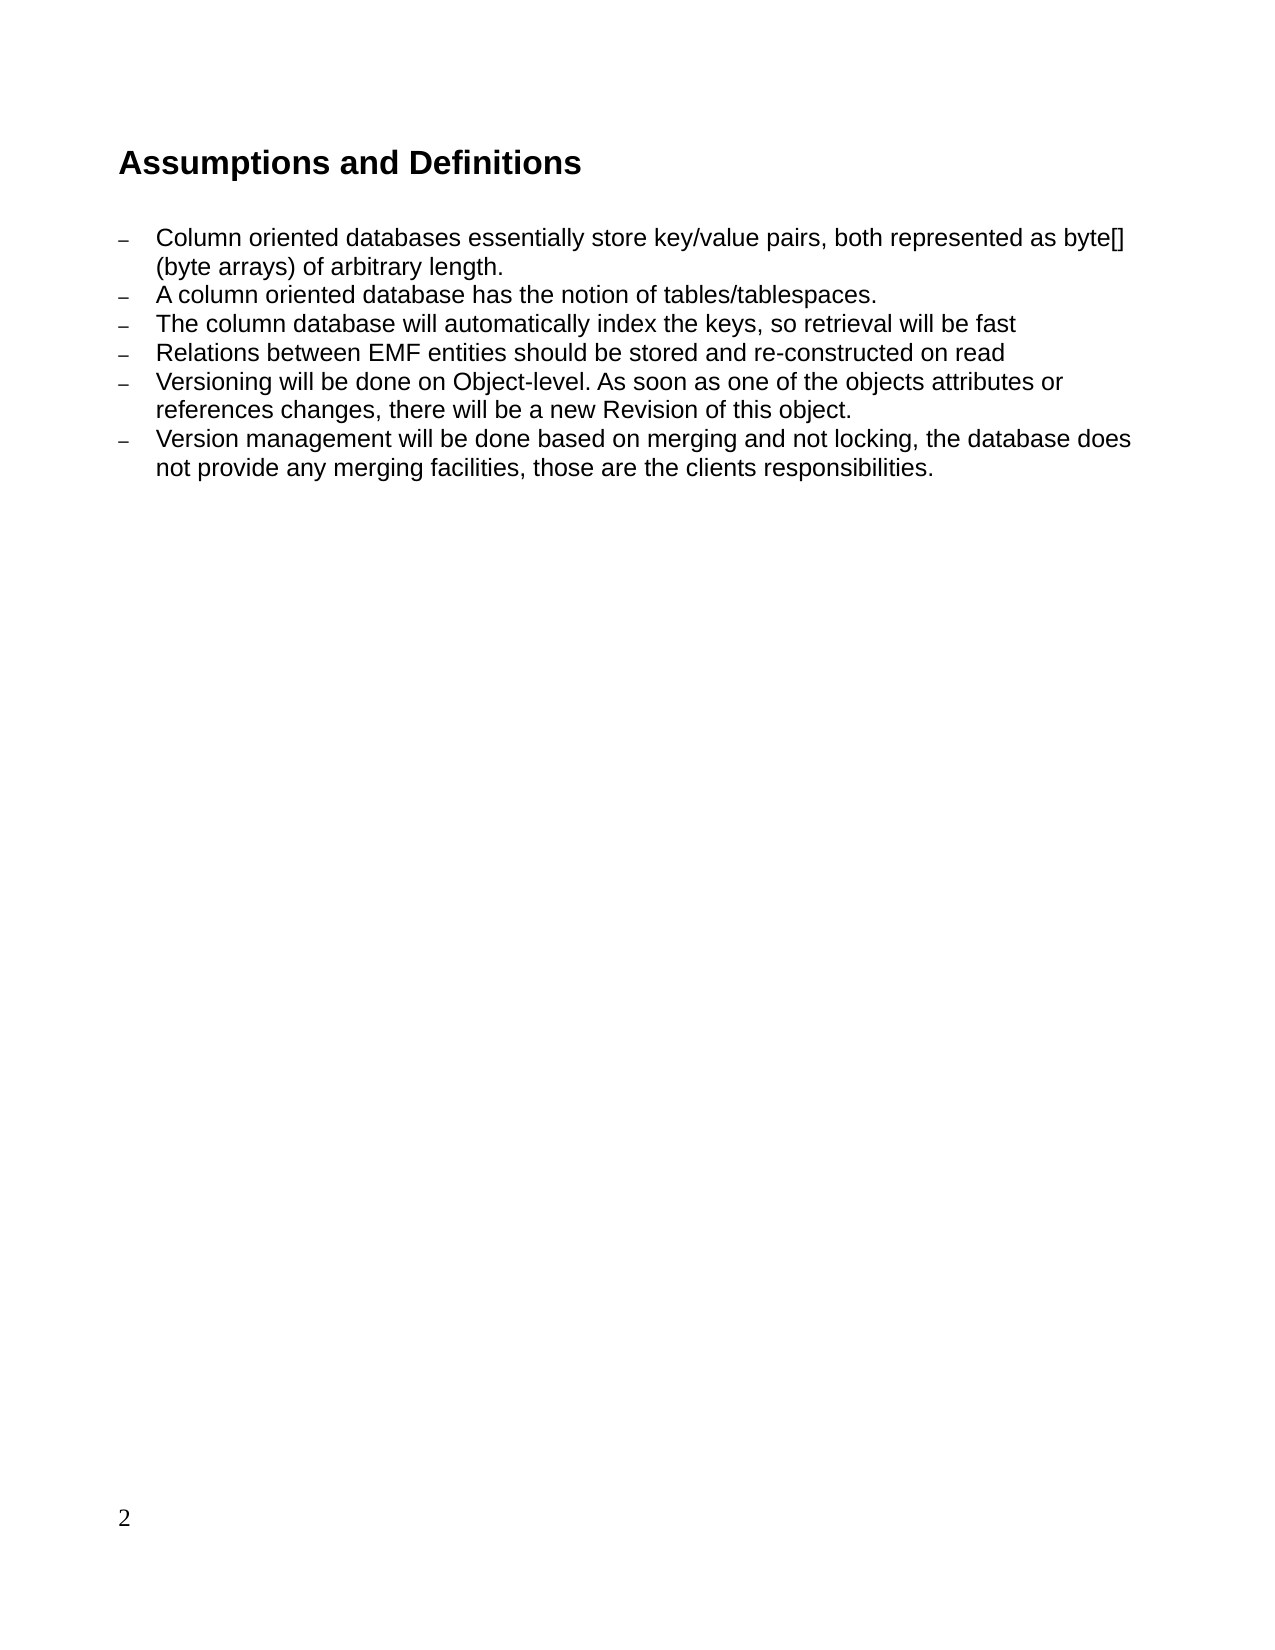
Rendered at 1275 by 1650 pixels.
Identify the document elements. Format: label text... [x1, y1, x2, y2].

subtitle Assumptions and Definitions [118, 143, 1157, 182]
list The column database will automatically index the keys, so retrieval will be fast [118, 309, 1157, 338]
list Versioning will be done on Object-level. As soon as one of the objects attributes or references changes, there will be a new Revision of this object. [118, 367, 1157, 424]
list Relations between EMF entities should be stored and re-constructed on read [118, 338, 1157, 367]
list Column oriented databases essentially store key/value pairs, both represented as byte[] (byte arrays) of arbitrary length. [118, 223, 1157, 281]
list Version management will be done based on merging and not locking, the database does not provide any merging facilities, those are the clients responsibilities. [118, 424, 1157, 482]
list A column oriented database has the notion of tables/tablespaces. [118, 281, 1157, 309]
